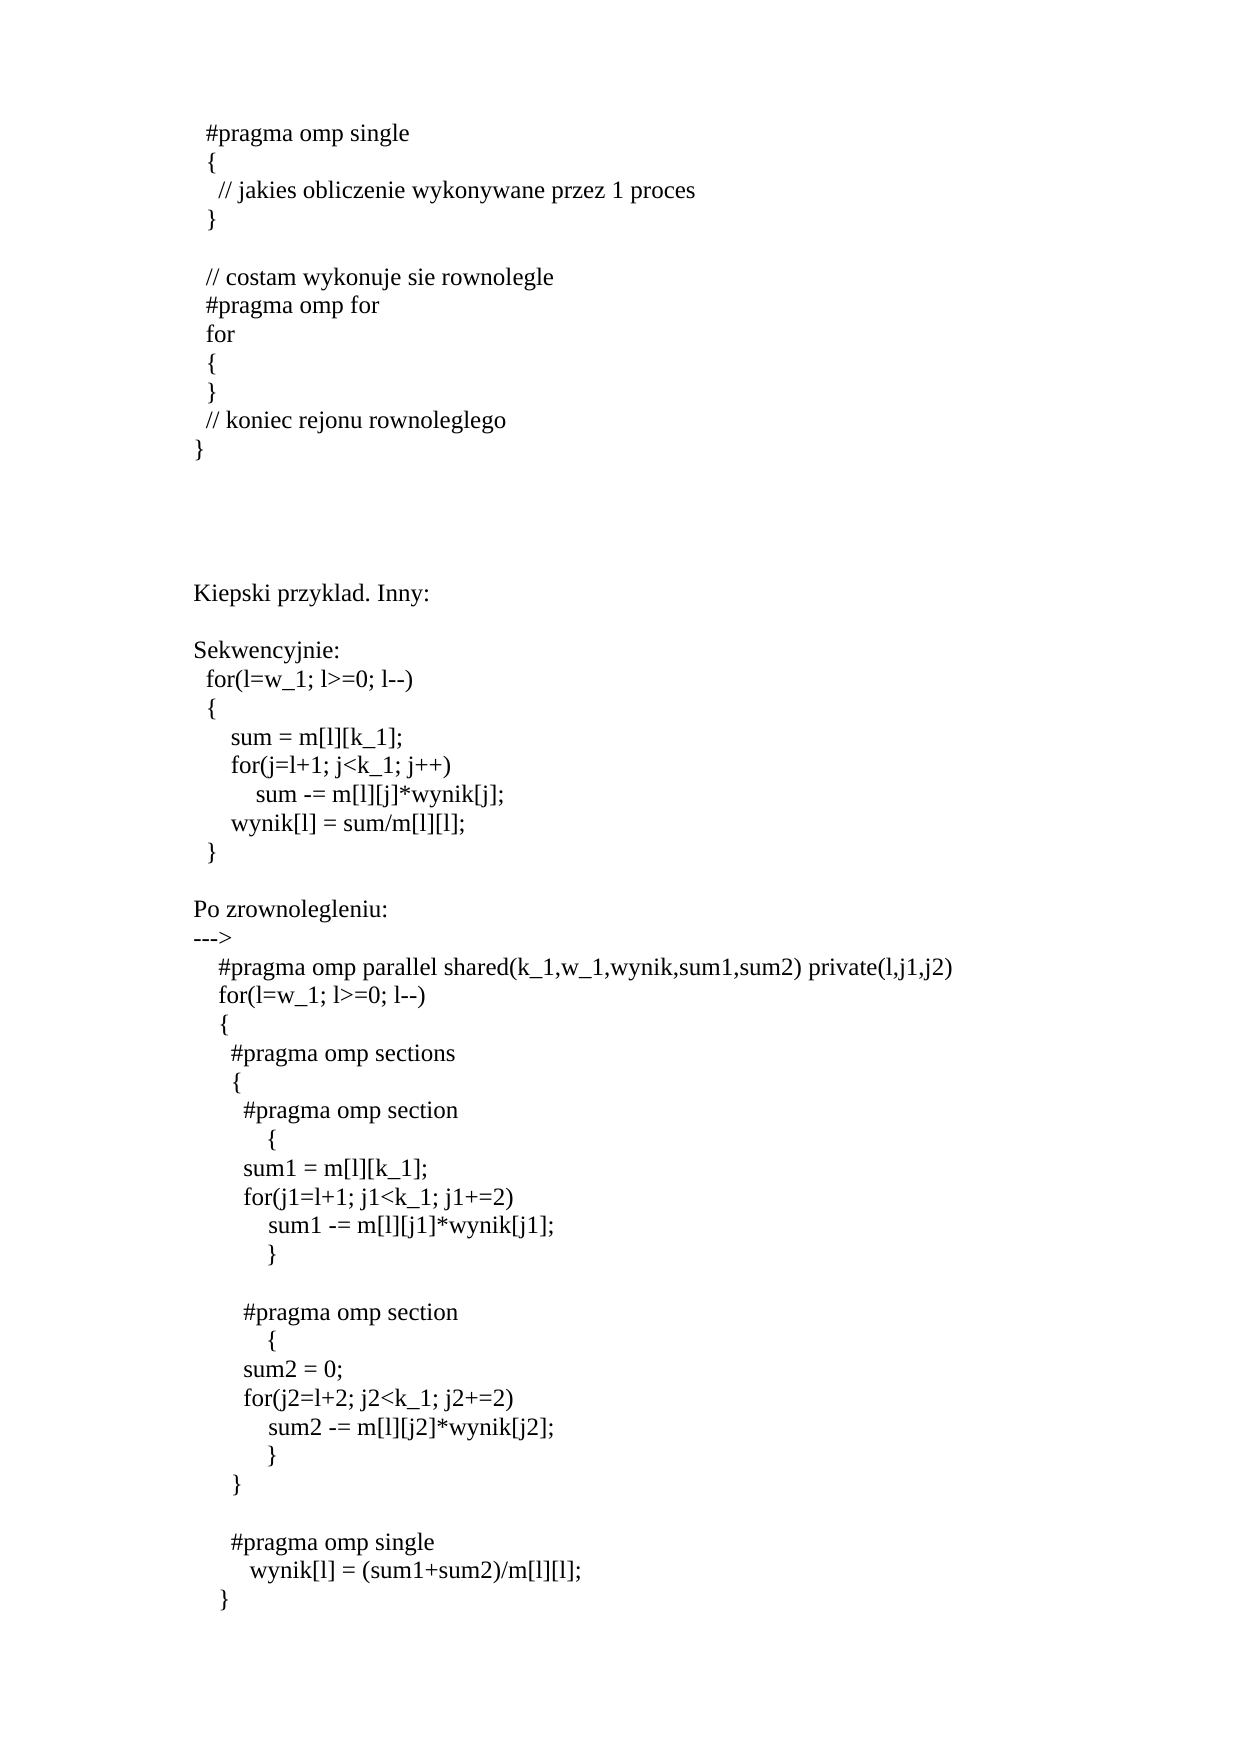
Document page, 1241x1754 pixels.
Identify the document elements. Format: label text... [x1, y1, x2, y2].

text { [118, 1326, 1122, 1354]
text for(j2=l+2; j2<k_1; j2+=2) [118, 1383, 1122, 1412]
text } [118, 377, 1122, 406]
text { [118, 147, 1122, 176]
text for(l=w_1; l>=0; l--) [118, 664, 1122, 693]
text wynik[l] = (sum1+sum2)/m[l][l]; [118, 1556, 1122, 1584]
text wynik[l] = sum/m[l][l]; [118, 808, 1122, 837]
text sum2 = 0; [118, 1354, 1122, 1383]
text #pragma omp single [118, 1527, 1122, 1556]
text #pragma omp section [118, 1297, 1122, 1326]
text // jakies obliczenie wykonywane przez 1 proces [118, 176, 1122, 204]
text { [118, 1009, 1122, 1038]
text sum1 = m[l][k_1]; [118, 1153, 1122, 1182]
text } [118, 1239, 1122, 1268]
text } [118, 434, 1122, 463]
text #pragma omp single [118, 118, 1122, 147]
text #pragma omp for [118, 291, 1122, 319]
text ---> [118, 923, 1122, 952]
text // costam wykonuje sie rownolegle [118, 262, 1122, 291]
text for(j1=l+1; j1<k_1; j1+=2) [118, 1182, 1122, 1211]
text Po zrownolegleniu: [118, 894, 1122, 923]
text } [118, 1584, 1122, 1613]
text { [118, 1067, 1122, 1096]
text sum = m[l][k_1]; [118, 722, 1122, 751]
text { [118, 693, 1122, 722]
text } [118, 1441, 1122, 1469]
text sum2 -= m[l][j2]*wynik[j2]; [118, 1412, 1122, 1441]
text for(j=l+1; j<k_1; j++) [118, 751, 1122, 779]
text Sekwencyjnie: [118, 636, 1122, 664]
text } [118, 204, 1122, 233]
text for(l=w_1; l>=0; l--) [118, 981, 1122, 1009]
text } [118, 1469, 1122, 1498]
text for [118, 319, 1122, 348]
text } [118, 837, 1122, 866]
text #pragma omp sections [118, 1038, 1122, 1067]
text { [118, 348, 1122, 377]
text sum -= m[l][j]*wynik[j]; [118, 779, 1122, 808]
text // koniec rejonu rownoleglego [118, 406, 1122, 434]
text Kiepski przyklad. Inny: [118, 578, 1122, 607]
text { [118, 1124, 1122, 1153]
text sum1 -= m[l][j1]*wynik[j1]; [118, 1211, 1122, 1239]
text #pragma omp section [118, 1096, 1122, 1124]
text #pragma omp parallel shared(k_1,w_1,wynik,sum1,sum2) private(l,j1,j2) [118, 952, 1122, 981]
